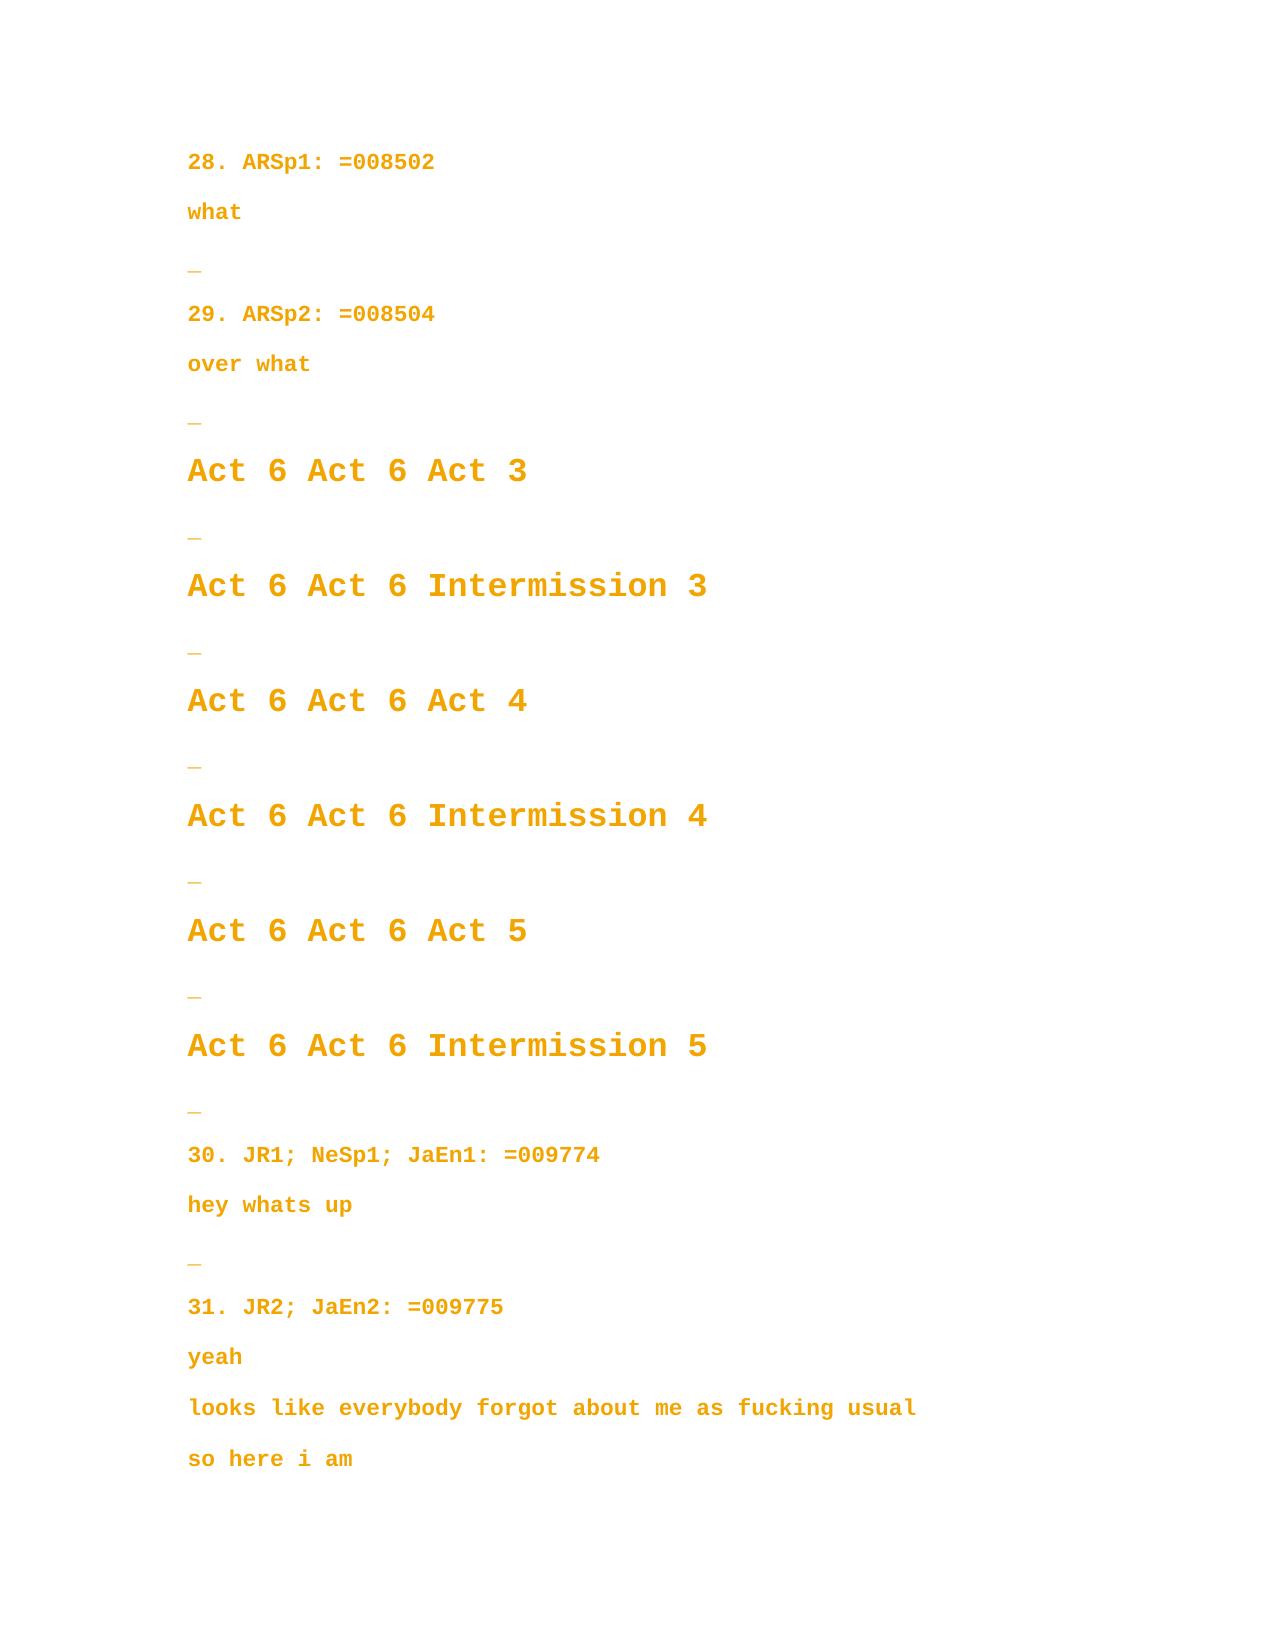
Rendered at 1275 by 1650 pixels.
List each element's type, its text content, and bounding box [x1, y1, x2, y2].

text 30. JR1; NeSp1; JaEn1: =009774 [187, 1143, 1087, 1169]
text _ [187, 863, 1087, 889]
text _ [187, 633, 1087, 659]
text Act 6 Act 6 Act 3 [187, 454, 1087, 492]
text _ [187, 1092, 1087, 1118]
text hey whats up [187, 1194, 1087, 1220]
text 28. ARSp1: =008502 [187, 150, 1087, 176]
text Act 6 Act 6 Intermission 3 [187, 569, 1087, 606]
text Act 6 Act 6 Act 5 [187, 913, 1087, 951]
text looks like everybody forgot about me as fucking usual [187, 1396, 1087, 1422]
text _ [187, 1244, 1087, 1270]
text _ [187, 403, 1087, 429]
text 31. JR2; JaEn2: =009775 [187, 1295, 1087, 1321]
text _ [187, 518, 1087, 544]
text _ [187, 251, 1087, 277]
text Act 6 Act 6 Intermission 4 [187, 798, 1087, 836]
text Act 6 Act 6 Act 4 [187, 683, 1087, 721]
text _ [187, 978, 1087, 1003]
text Act 6 Act 6 Intermission 5 [187, 1028, 1087, 1066]
text yeah [187, 1346, 1087, 1372]
text what [187, 201, 1087, 227]
text so here i am [187, 1447, 1087, 1473]
text over what [187, 352, 1087, 378]
text 29. ARSp2: =008504 [187, 302, 1087, 328]
text _ [187, 748, 1087, 774]
